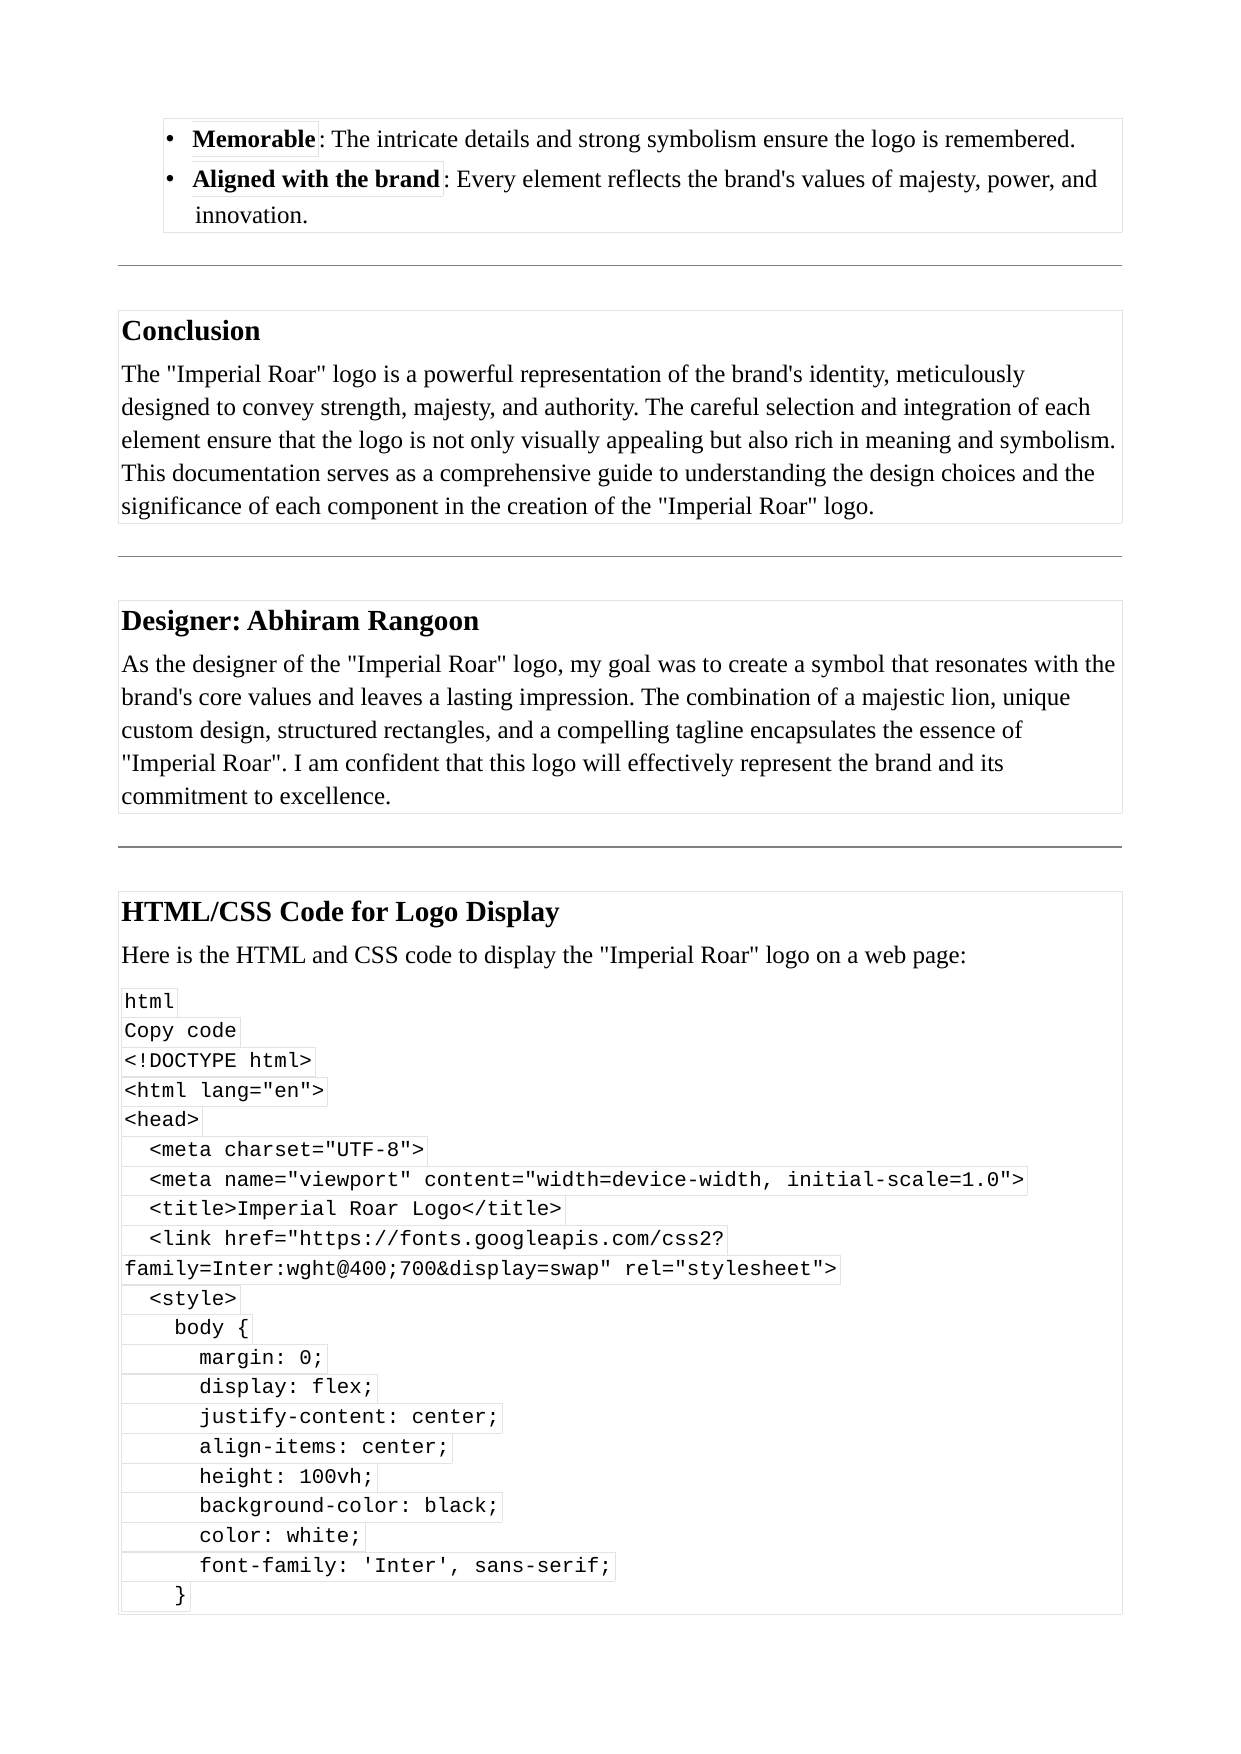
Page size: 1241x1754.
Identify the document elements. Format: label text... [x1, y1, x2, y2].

text <html lang="en"> [316, 1074, 1122, 1103]
text <meta name="viewport" content="width=device-width, initial-scale=1.0"> [428, 1163, 1122, 1192]
text background-color: black; [378, 1489, 1122, 1519]
text Copy code [178, 1014, 1122, 1044]
text [453, 1430, 1122, 1459]
text [122, 1459, 452, 1463]
text background-color: black; [122, 1493, 502, 1519]
text justify-content: center; [122, 1404, 502, 1430]
text <style> [122, 1286, 240, 1311]
text <link href="https://fonts.googleapis.com/css2?family=Inter:wght@400;700&display=swap" rel="stylesheet"> [122, 1226, 727, 1255]
text Here is the HTML and CSS code to display the "Imperial Roar" logo on a web page: [119, 937, 1122, 969]
subtitle HTML/CSS Code for Logo Display [119, 892, 1122, 927]
text <link href="https://fonts.googleapis.com/css2?family=Inter:wght@400;700&display=swap" rel="stylesheet"> [566, 1222, 1122, 1281]
text <html lang="en"> [122, 1078, 327, 1103]
text <meta name="viewport" content="width=device-width, initial-scale=1.0"> [122, 1167, 1027, 1192]
text <meta charset="UTF-8"> [203, 1133, 1122, 1163]
text <title>Imperial Roar Logo</title> [122, 1196, 565, 1222]
text The "Imperial Roar" logo is a powerful representation of the brand's identity, meticulously designed to convey strength, majesty, and authority. The careful selection and integration of each element ensure that the logo is not only visually appealing but also rich in meaning and symbolism. This documentation serves as a comprehensive guide to understanding the design choices and the significance of each component in the creation of the "Imperial Roar" logo. [119, 356, 1122, 523]
text font-family: 'Inter', sans-serif; [122, 1553, 615, 1578]
subtitle Conclusion [119, 311, 1122, 346]
list Memorable: The intricate details and strong symbolism ensure the logo is remembered. [164, 119, 1122, 156]
text margin: 0; [253, 1341, 1122, 1371]
text display: flex; [122, 1375, 377, 1400]
text As the designer of the "Imperial Roar" logo, my goal was to create a symbol that resonates with the brand's core values and leaves a lasting impression. The combination of a majestic lion, unique custom design, structured rectangles, and a compelling tagline encapsulates the essence of "Imperial Roar". I am confident that this logo will effectively represent the brand and its commitment to excellence. [119, 646, 1122, 813]
text margin: 0; [122, 1345, 327, 1371]
text <meta charset="UTF-8"> [122, 1137, 427, 1163]
list Aligned with the brand: Every element reflects the brand's values of majesty, power, and innovation. [164, 158, 1122, 232]
text body { [122, 1315, 252, 1341]
text html [119, 984, 1122, 1014]
text } [119, 1578, 1122, 1614]
text Copy code [122, 1018, 240, 1044]
text align-items: center; [122, 1434, 452, 1459]
text <link href="https://fonts.googleapis.com/css2?family=Inter:wght@400;700&display=swap" rel="stylesheet"> [122, 1256, 840, 1281]
text body { [241, 1311, 1122, 1341]
text <!DOCTYPE html> [122, 1048, 315, 1074]
text [241, 1281, 1122, 1311]
text display: flex; [328, 1371, 1122, 1400]
text [566, 1192, 1122, 1222]
text height: 100vh; [122, 1464, 377, 1489]
text <!DOCTYPE html> [241, 1044, 1122, 1074]
text [366, 1519, 1122, 1549]
text justify-content: center; [378, 1400, 1122, 1430]
text color: white; [122, 1523, 365, 1549]
subtitle Designer: Abhiram Rangoon [119, 601, 1122, 637]
text [203, 1103, 1122, 1133]
text font-family: 'Inter', sans-serif; [366, 1549, 1122, 1578]
text <head> [122, 1107, 202, 1133]
text [378, 1459, 1122, 1489]
